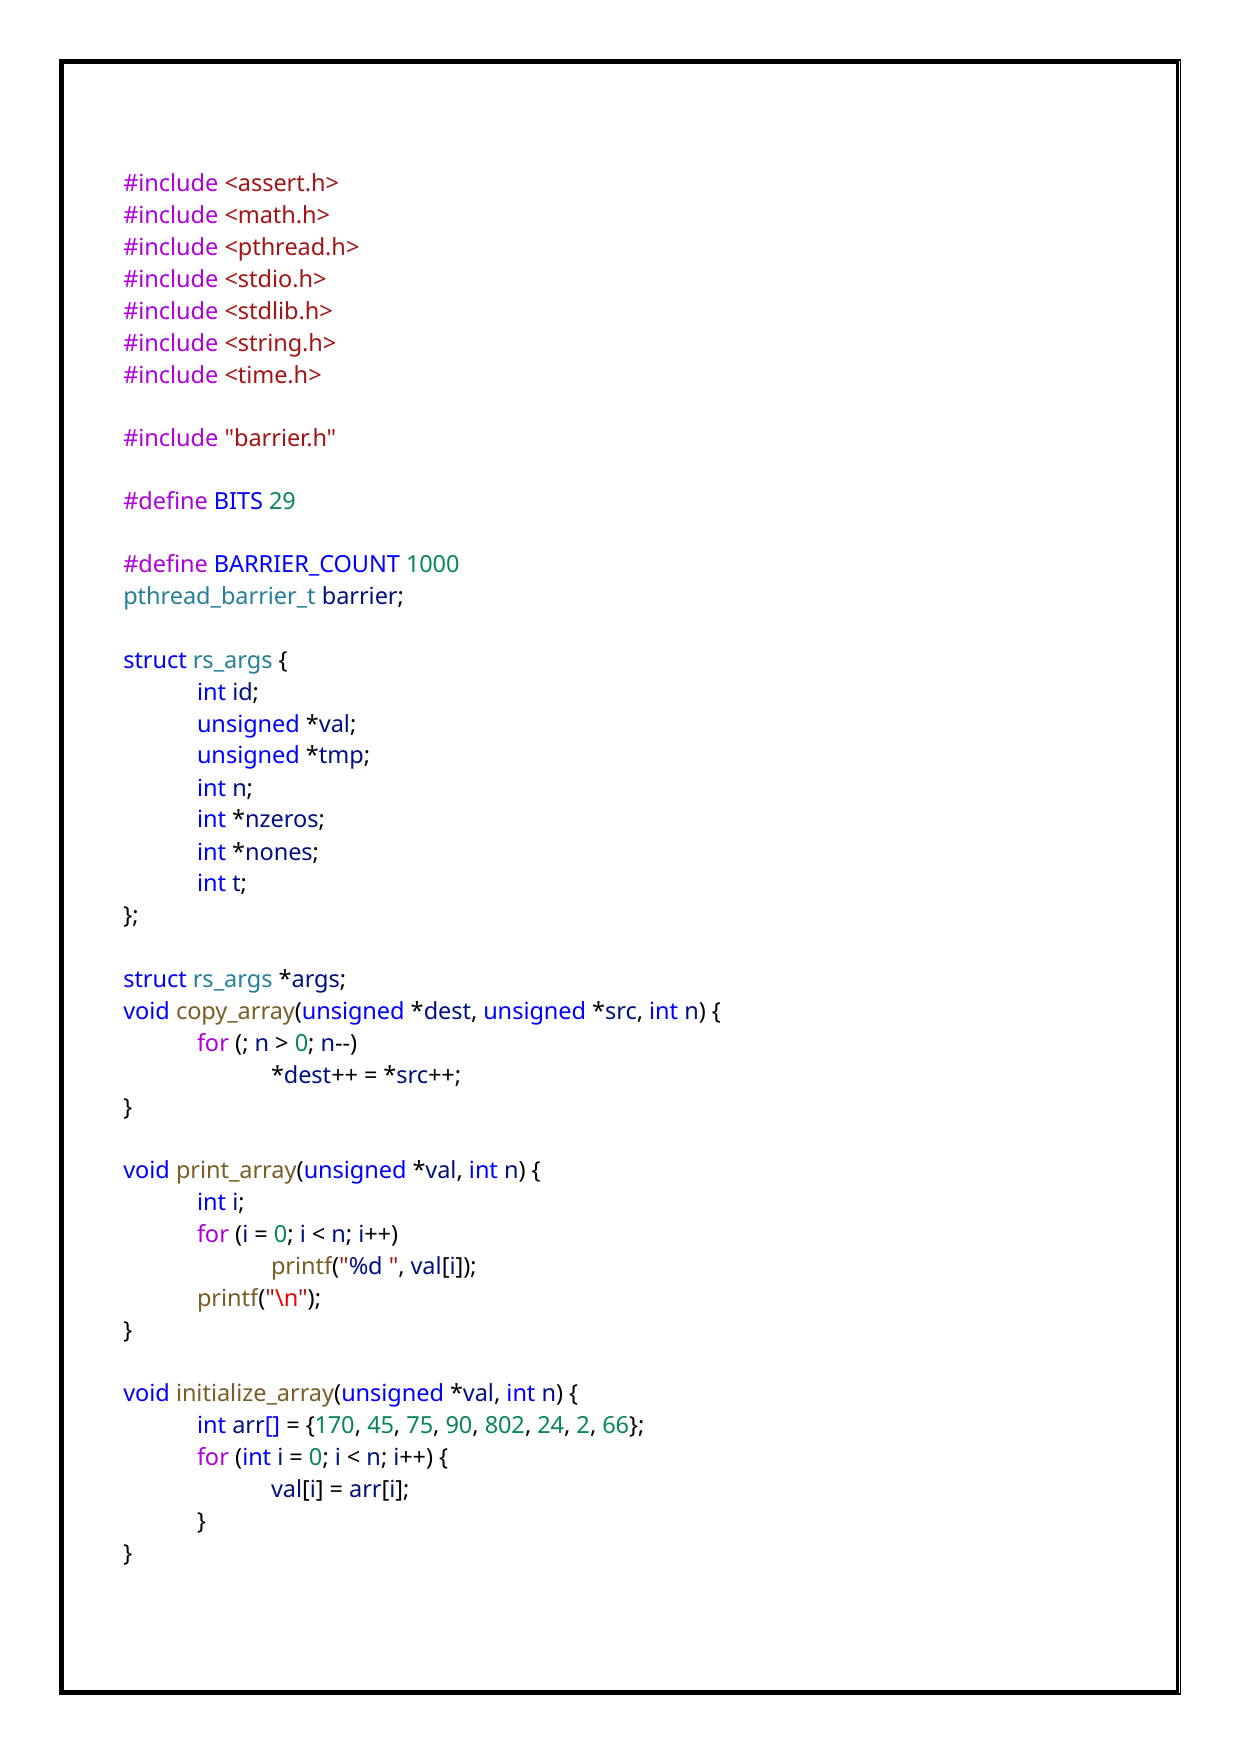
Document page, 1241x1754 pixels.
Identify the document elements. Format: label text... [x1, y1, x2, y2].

text void copy_array(unsigned *dest, unsigned *src, int n) { [123, 994, 1117, 1026]
text int id; [197, 675, 1117, 707]
text #include <string.h> [123, 326, 1117, 358]
text *dest++ = *src++; [271, 1058, 1117, 1090]
text val[i] = arr[i]; [271, 1472, 1117, 1504]
text }; [123, 899, 1117, 931]
text int *nzeros; [197, 803, 1117, 835]
text } [123, 1313, 1117, 1345]
text struct rs_args *args; [123, 962, 1117, 994]
text for (; n > 0; n--) [197, 1026, 1117, 1058]
text #include <assert.h> [123, 166, 1117, 198]
text #include <math.h> [123, 198, 1117, 230]
text struct rs_args { [123, 643, 1117, 675]
text void initialize_array(unsigned *val, int n) { [123, 1376, 1117, 1408]
text #include "barrier.h" [123, 421, 1117, 453]
text #include <stdlib.h> [123, 294, 1117, 326]
text } [123, 1090, 1117, 1122]
text int i; [197, 1185, 1117, 1217]
text int t; [197, 867, 1117, 899]
text unsigned *tmp; [197, 739, 1117, 771]
text #include <time.h> [123, 358, 1117, 390]
text } [123, 1536, 1117, 1568]
text int *nones; [197, 835, 1117, 867]
text #include <stdio.h> [123, 262, 1117, 294]
text for (int i = 0; i < n; i++) { [197, 1440, 1117, 1472]
text for (i = 0; i < n; i++) [197, 1217, 1117, 1249]
text printf("%d ", val[i]); [271, 1249, 1117, 1281]
text #define BARRIER_COUNT 1000 [123, 548, 1117, 580]
text int arr[] = {170, 45, 75, 90, 802, 24, 2, 66}; [197, 1408, 1117, 1440]
text printf("\n"); [197, 1281, 1117, 1313]
text int n; [197, 771, 1117, 803]
text #include <pthread.h> [123, 230, 1117, 262]
text unsigned *val; [197, 707, 1117, 739]
text void print_array(unsigned *val, int n) { [123, 1153, 1117, 1185]
text } [197, 1504, 1117, 1536]
text #define BITS 29 [123, 484, 1117, 516]
text pthread_barrier_t barrier; [123, 580, 1117, 612]
